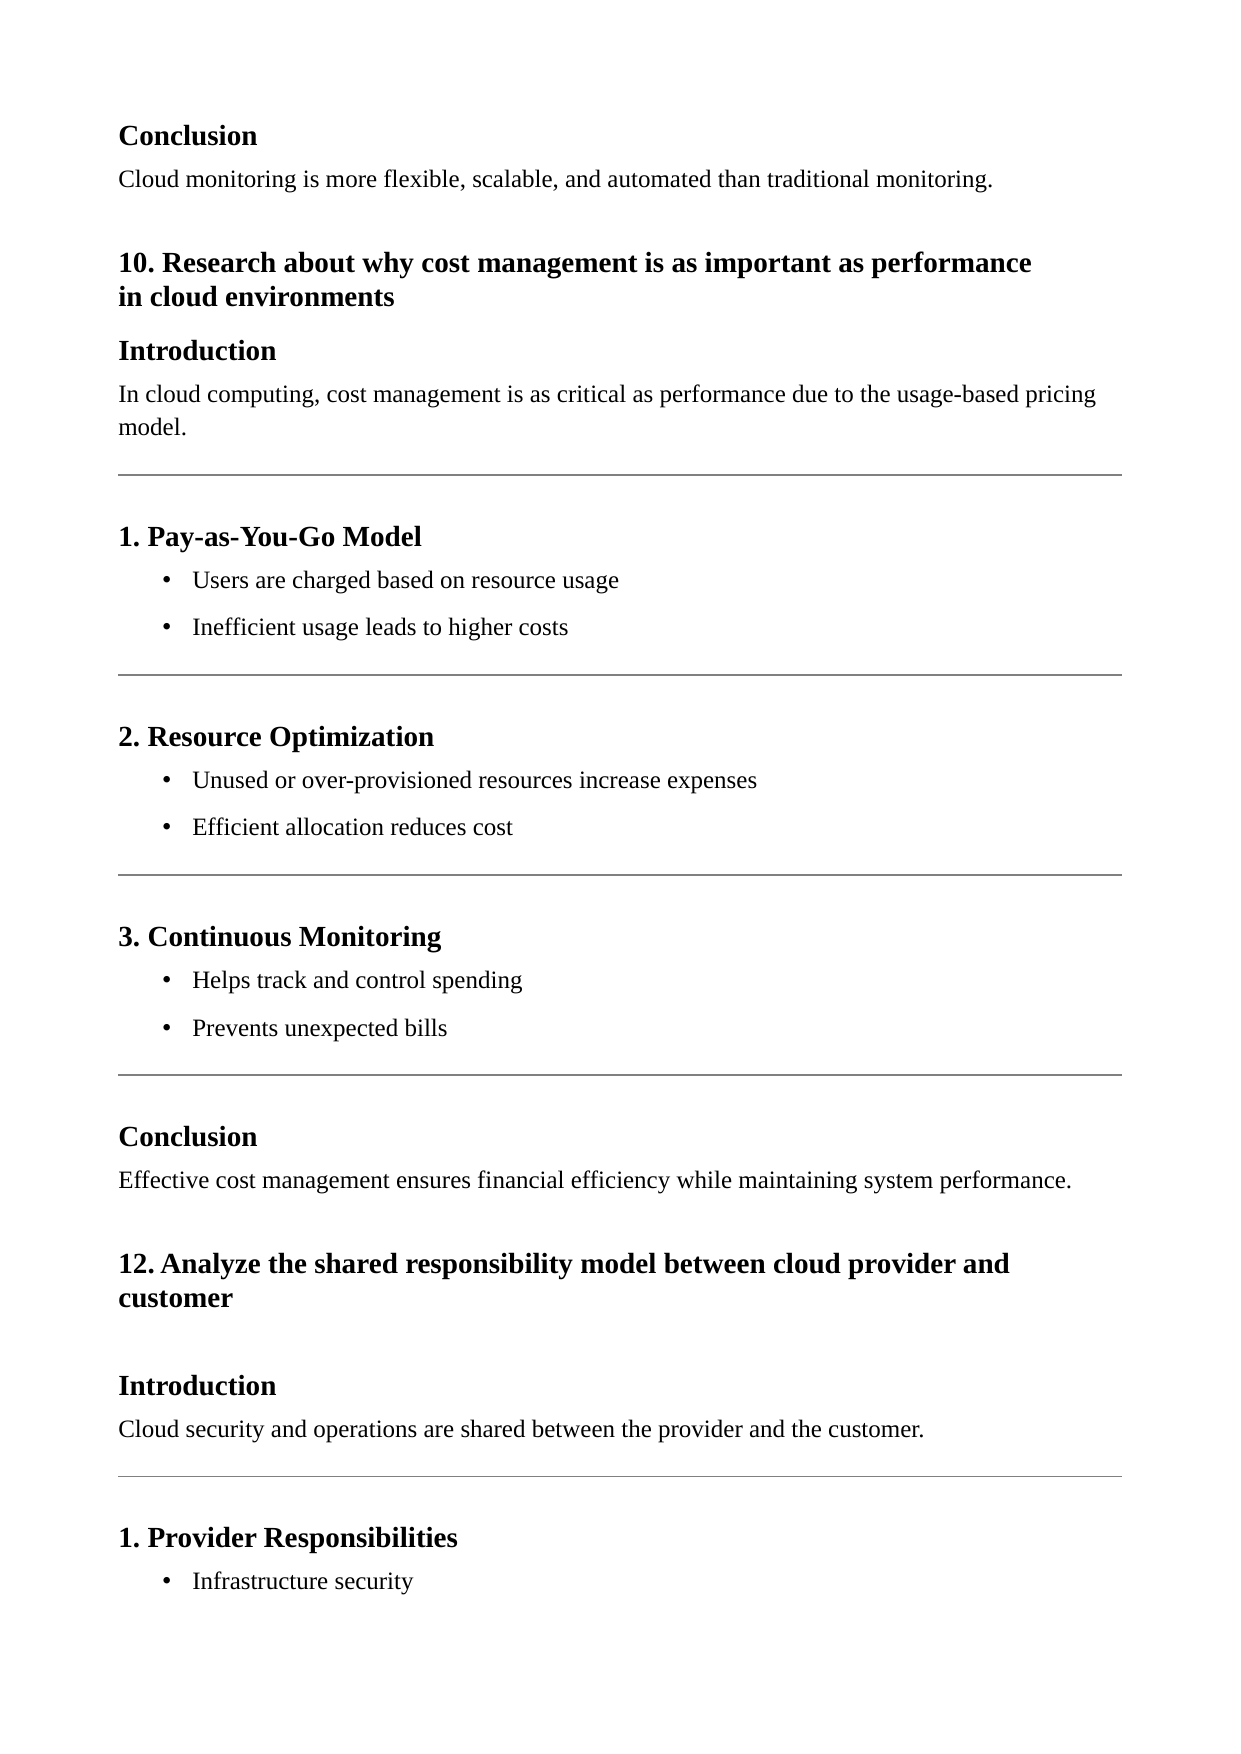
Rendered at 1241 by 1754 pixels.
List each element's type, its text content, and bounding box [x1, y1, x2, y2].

list Efficient allocation reduces cost [162, 812, 1122, 841]
list Prevents unexpected bills [162, 1013, 1122, 1041]
text Effective cost management ensures financial efficiency while maintaining system performance. [118, 1165, 1122, 1194]
list Helps track and control spending [162, 965, 1122, 994]
text Cloud monitoring is more flexible, scalable, and automated than traditional monitoring. [118, 164, 1122, 193]
list Infrastructure security [162, 1566, 1122, 1595]
subtitle Introduction [118, 1368, 1122, 1401]
subtitle Conclusion [118, 118, 1122, 152]
subtitle 1. Provider Responsibilities [118, 1520, 1122, 1554]
list Users are charged based on resource usage [162, 565, 1122, 593]
subtitle Conclusion [118, 1119, 1122, 1153]
subtitle Introduction [118, 333, 1122, 367]
subtitle 3. Continuous Monitoring [118, 919, 1122, 952]
subtitle 1. Pay-as-You-Go Model [118, 519, 1122, 552]
list Inefficient usage leads to higher costs [162, 612, 1122, 641]
text customer [118, 1280, 1122, 1313]
text in cloud environments [118, 279, 1122, 312]
list Unused or over-provisioned resources increase expenses [162, 765, 1122, 794]
text 10. Research about why cost management is as important as performance [118, 245, 1122, 279]
text 12. Analyze the shared responsibility model between cloud provider and [118, 1246, 1122, 1280]
subtitle 2. Resource Optimization [118, 719, 1122, 752]
text Cloud security and operations are shared between the provider and the customer. [118, 1414, 1122, 1442]
text In cloud computing, cost management is as critical as performance due to the usage-based pricing model. [118, 379, 1122, 441]
